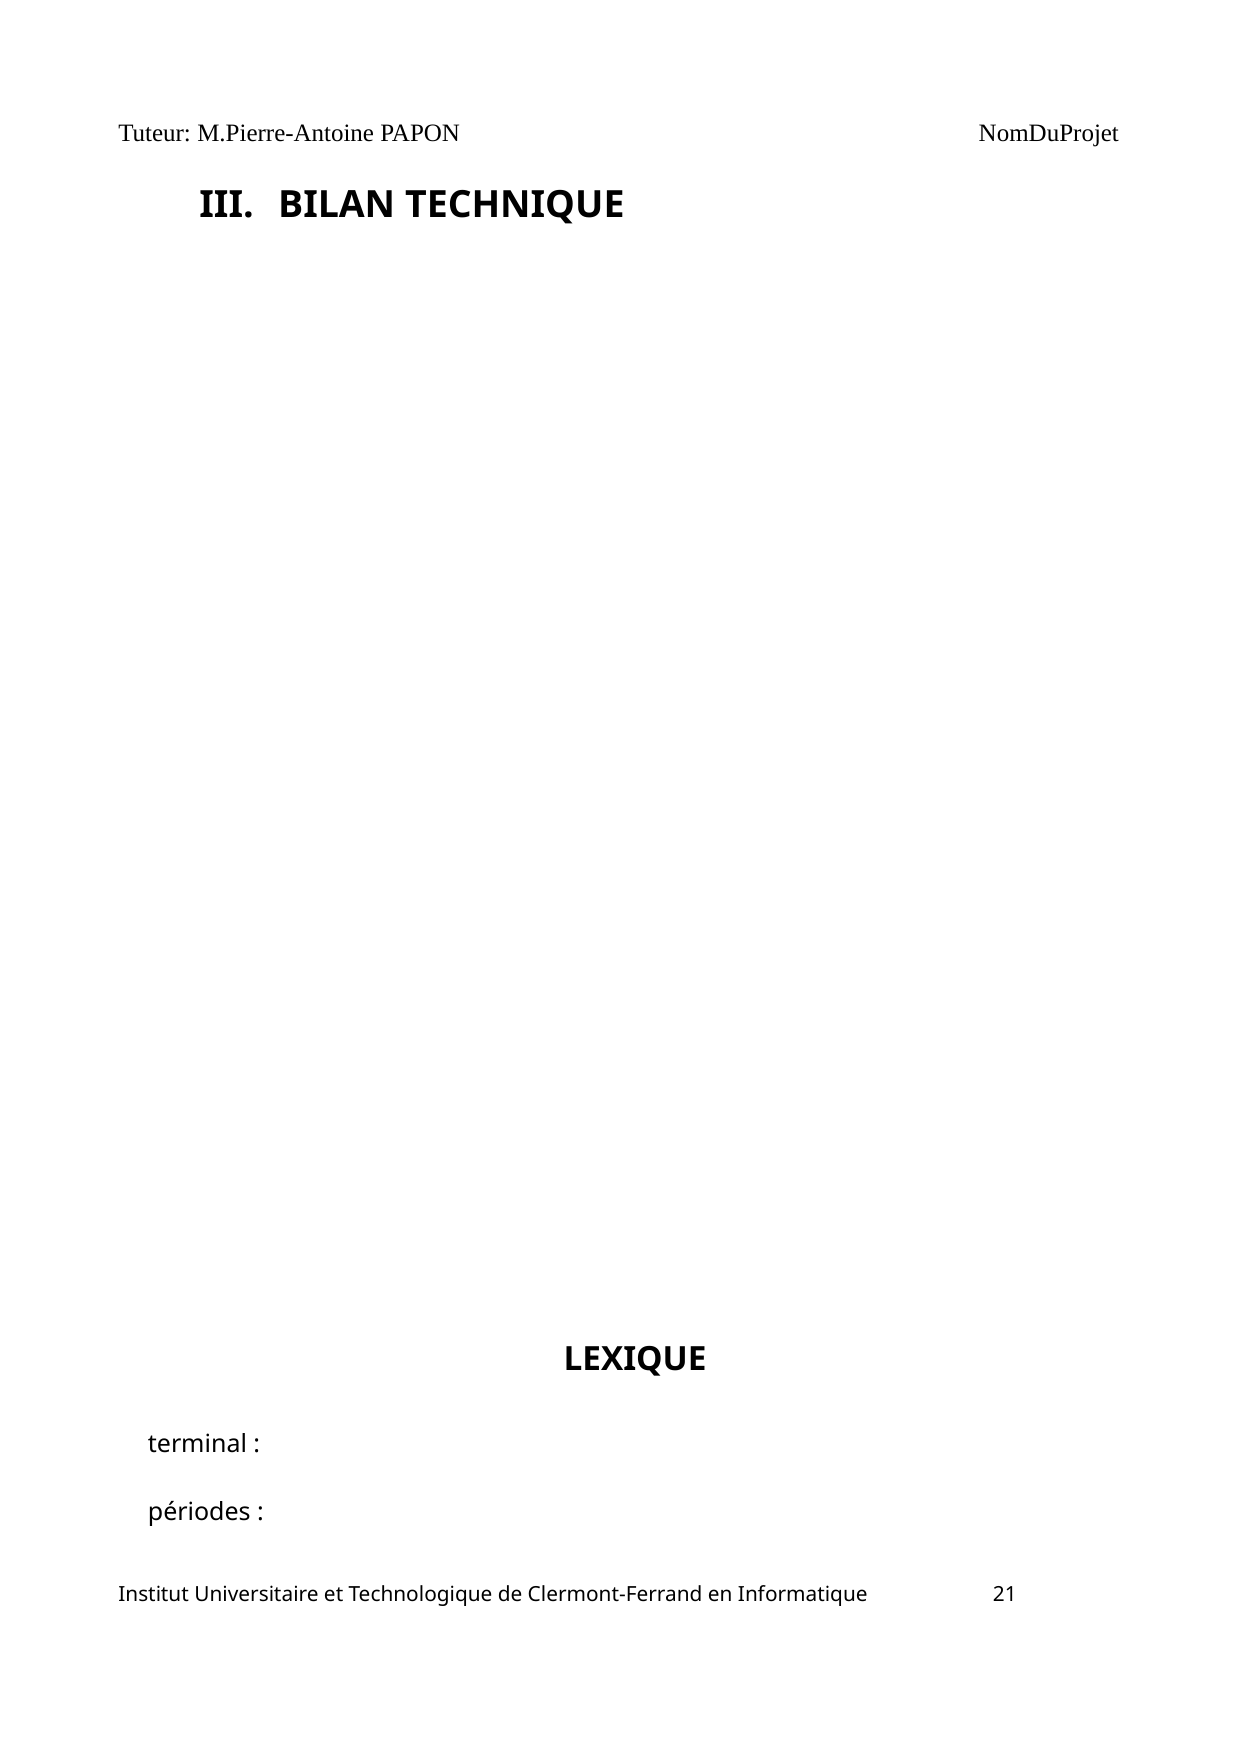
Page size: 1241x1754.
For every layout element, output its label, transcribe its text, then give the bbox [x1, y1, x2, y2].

text LEXIQUE [148, 1335, 1122, 1381]
list BILAN TECHNIQUE [199, 177, 1122, 228]
text périodes : [148, 1494, 1122, 1528]
text terminal : [148, 1426, 1122, 1460]
